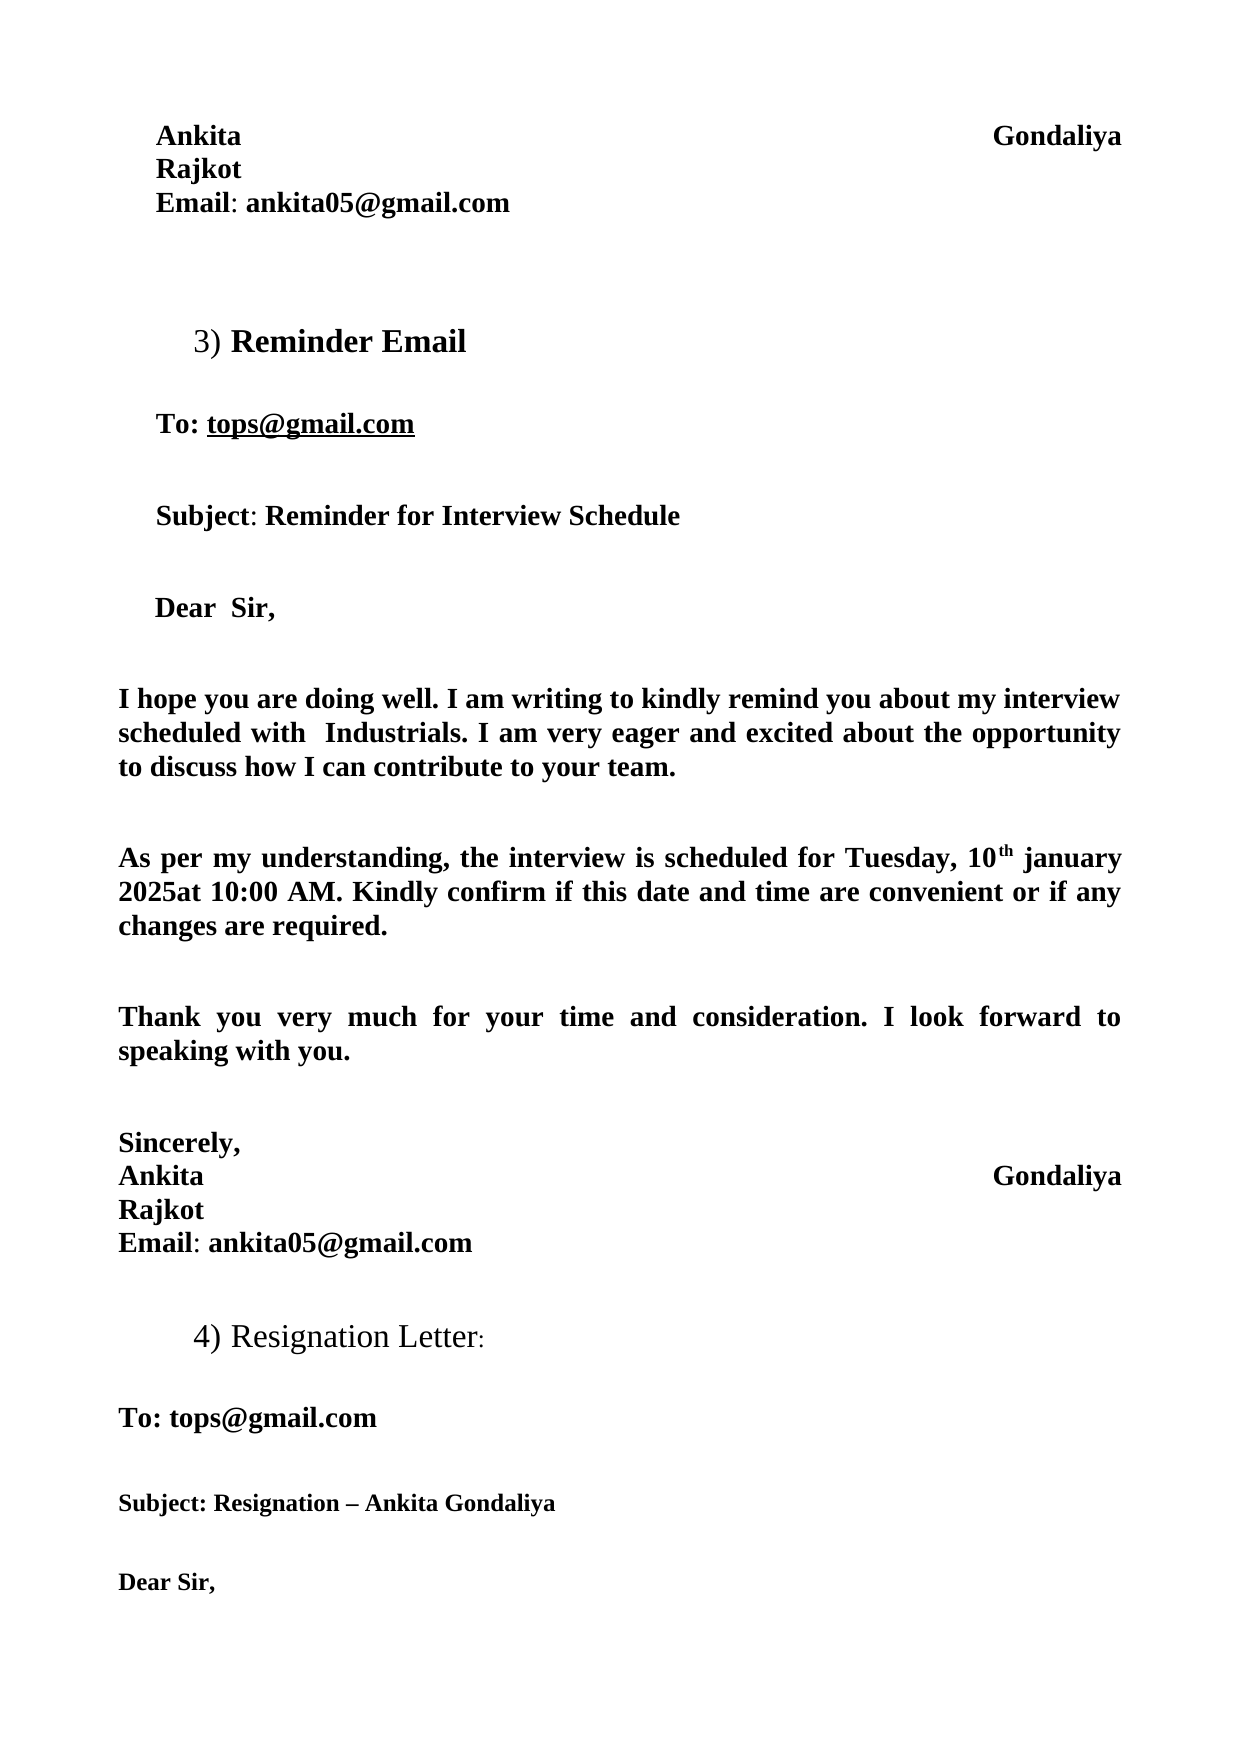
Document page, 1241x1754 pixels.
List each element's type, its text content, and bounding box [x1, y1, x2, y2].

text Dear Sir, [118, 1567, 1122, 1596]
text To: tops@gmail.com [156, 406, 1122, 439]
text Dear Sir, [118, 590, 1122, 623]
text Ankita Gondaliya Rajkot Email: ankita05@gmail.com [156, 118, 1122, 219]
text I hope you are doing well. I am writing to kindly remind you about my interview scheduled with Industrials. I am very eager and excited about the opportunity to discuss how I can contribute to your team. [118, 682, 1122, 782]
text 3) Reminder Email [193, 322, 1122, 360]
text Subject: Reminder for Interview Schedule [156, 498, 1122, 531]
text Sincerely, Ankita Gondaliya Rajkot Email: ankita05@gmail.com [118, 1125, 1122, 1259]
text Thank you very much for your time and consideration. I look forward to speaking with you. [118, 999, 1122, 1067]
text 4) Resignation Letter: [193, 1316, 1122, 1354]
text Subject: Resignation – Ankita Gondaliya [118, 1488, 1122, 1517]
text As per my understanding, the interview is scheduled for Tuesday, 10th january 2025at 10:00 AM. Kindly confirm if this date and time are convenient or if any changes are required. [118, 841, 1122, 941]
text To: tops@gmail.com [118, 1400, 1122, 1434]
